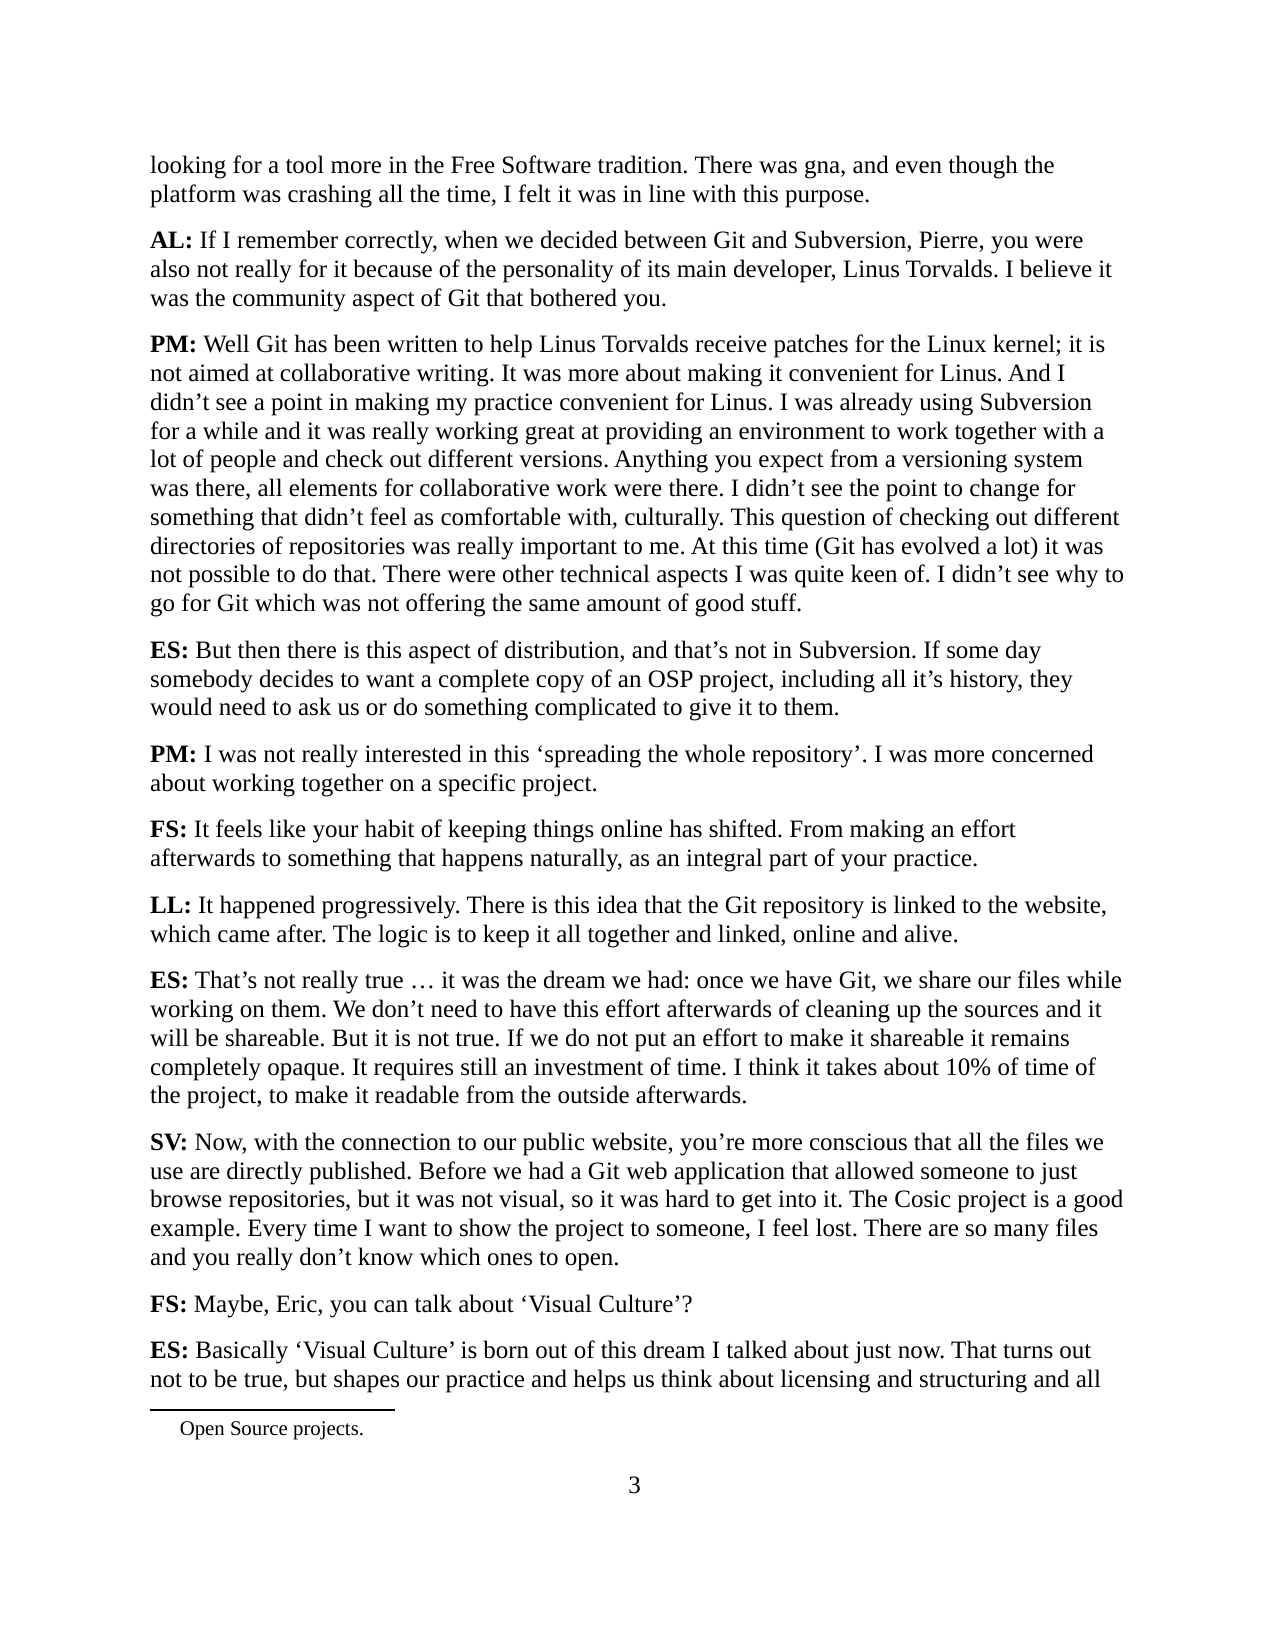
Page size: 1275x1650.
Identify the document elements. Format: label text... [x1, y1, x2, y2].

text AL: If I remember correctly, when we decided between Git and Subversion, Pierre, you were also not really for it because of the personality of its main developer, Linus Torvalds. I believe it was the community aspect of Git that bothered you. [150, 225, 1125, 312]
text PM: When I started developing my own projects it was kind of the end of SourceForge. I was looking for a tool more in the Free Software tradition. There was gna, and even though the platform was crashing all the time, I felt it was in line with this purpose. [150, 150, 1125, 207]
text PM: I was not really interested in this ‘spreading the whole repository’. I was more concerned about working together on a specific project. [150, 739, 1125, 797]
text ES: That’s not really true … it was the dream we had: once we have Git, we share our files while working on them. We don’t need to have this effort afterwards of cleaning up the sources and it will be shareable. But it is not true. If we do not put an effort to make it shareable it remains completely opaque. It requires still an investment of time. I think it takes about 10% of time of the project, to make it readable from the outside afterwards. [150, 965, 1125, 1109]
text LL: It happened progressively. There is this idea that the Git repository is linked to the website, which came after. The logic is to keep it all together and linked, online and alive. [150, 890, 1125, 947]
text Open Source projects. [150, 1416, 1125, 1440]
text ES: Basically ‘Visual Culture’ is born out of this dream I talked about just now. That turns out not to be true, but shapes our practice and helps us think about licensing and structuring and all [150, 1335, 1125, 1393]
text FS: Maybe, Eric, you can talk about ‘Visual Culture’? [150, 1289, 1125, 1317]
text FS: It feels like your habit of keeping things online has shifted. From making an effort afterwards to something that happens naturally, as an integral part of your practice. [150, 814, 1125, 872]
text PM: Well Git has been written to help Linus Torvalds receive patches for the Linux kernel; it is not aimed at collaborative writing. It was more about making it convenient for Linus. And I didn’t see a point in making my practice convenient for Linus. I was already using Subversion for a while and it was really working great at providing an environment to work together with a lot of people and check out different versions. Anything you expect from a versioning system was there, all elements for collaborative work were there. I didn’t see the point to change for something that didn’t feel as comfortable with, culturally. This question of checking out different directories of repositories was really important to me. At this time (Git has evolved a lot) it was not possible to do that. There were other technical aspects I was quite keen of. I didn’t see why to go for Git which was not offering the same amount of good stuff. [150, 329, 1125, 617]
text SV: Now, with the connection to our public website, you’re more conscious that all the files we use are directly published. Before we had a Git web application that allowed someone to just browse repositories, but it was not visual, so it was hard to get into it. The Cosic project is a good example. Every time I want to show the project to someone, I feel lost. There are so many files and you really don’t know which ones to open. [150, 1127, 1125, 1271]
text ES: But then there is this aspect of distribution, and that’s not in Subversion. If some day somebody decides to want a complete copy of an OSP project, including all it’s history, they would need to ask us or do something complicated to give it to them. [150, 635, 1125, 721]
